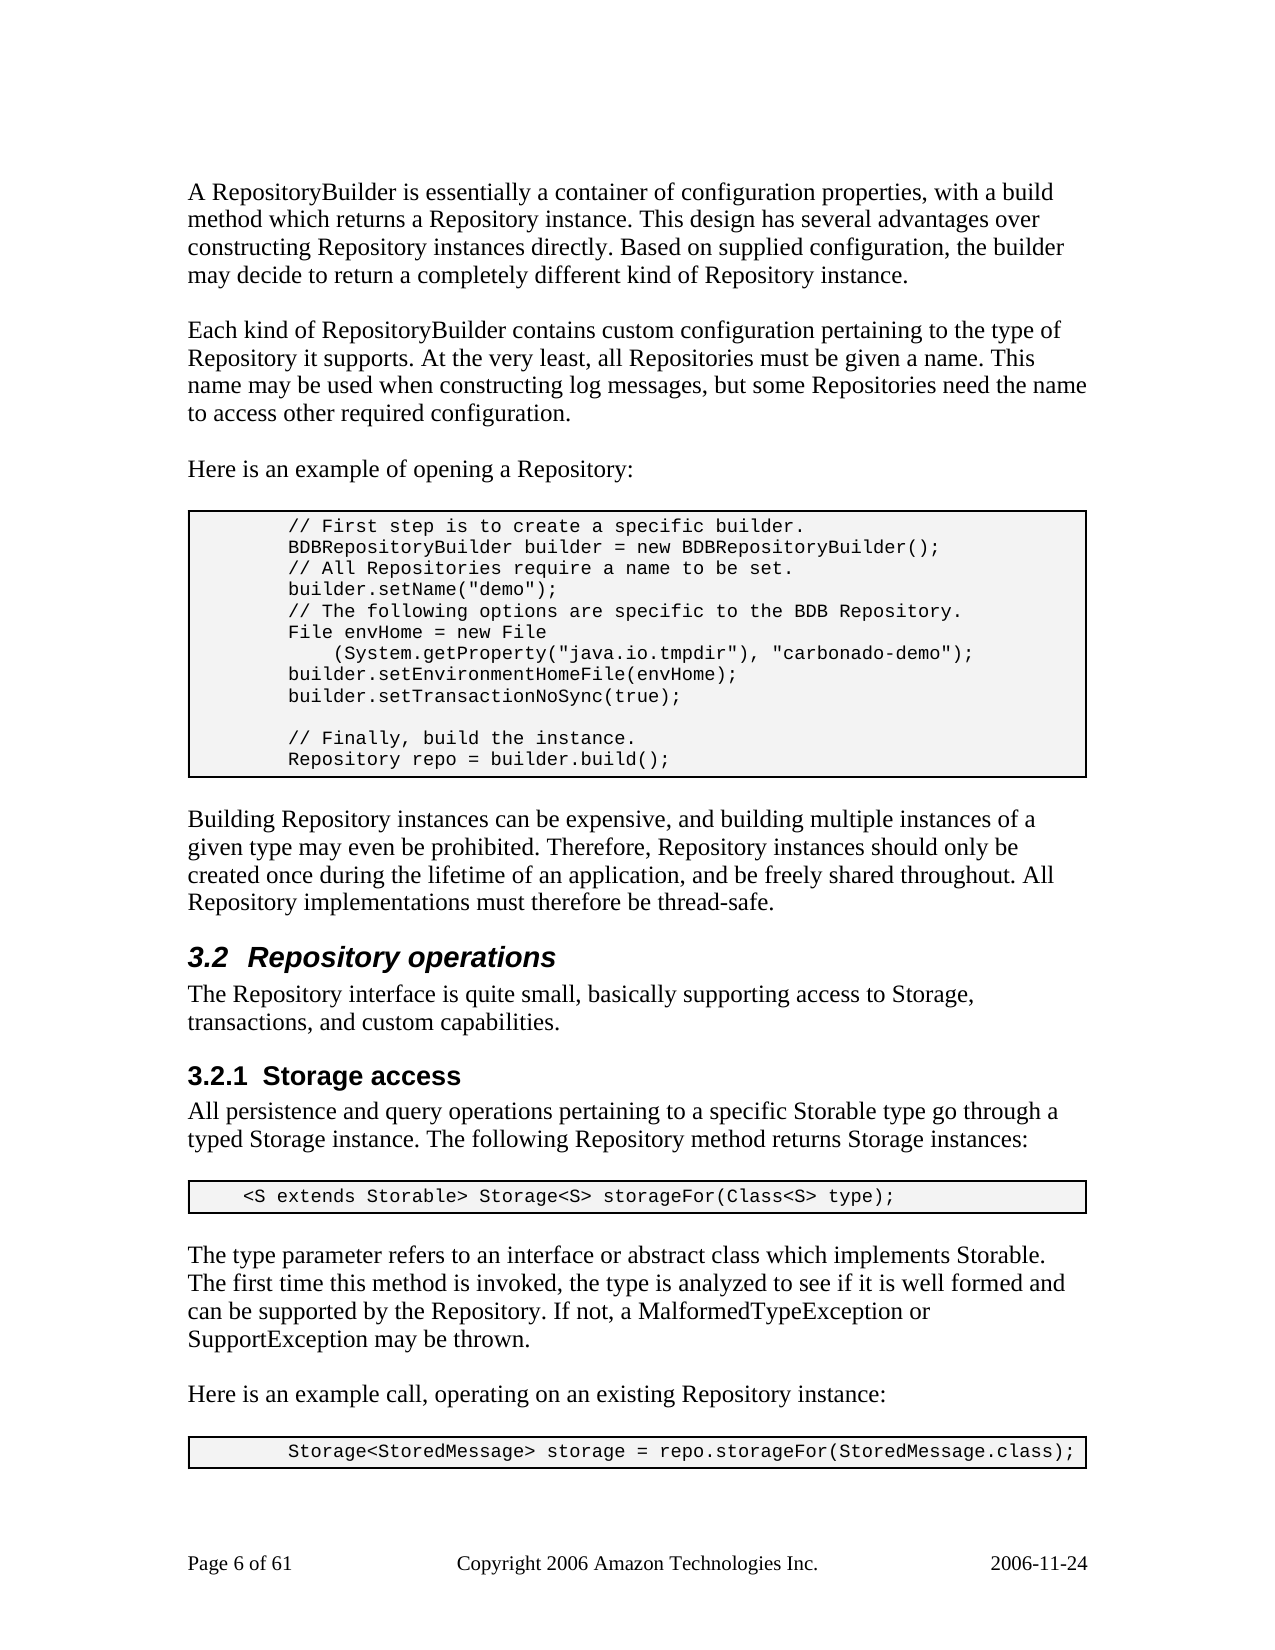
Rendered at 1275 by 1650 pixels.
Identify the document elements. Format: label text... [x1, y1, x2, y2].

text (System.getProperty("java.io.tmpdir"), "carbonado-demo"); [190, 638, 1085, 659]
text The Repository interface is quite small, basically supporting access to Storage, transactions, and custom capabilities. [187, 980, 1087, 1036]
text Repository repo = builder.build(); [190, 744, 1085, 776]
text builder.setTransactionNoSync(true); [190, 680, 1085, 701]
subtitle Storage access [187, 1061, 1087, 1091]
text The type parameter refers to an interface or abstract class which implements Storable. The first time this method is invoked, the type is analyzed to see if it is well formed and can be supported by the Repository. If not, a MalformedTypeException or SupportException may be thrown. [187, 1242, 1087, 1352]
subtitle Repository operations [187, 941, 1087, 974]
text Each kind of RepositoryBuilder contains custom configuration pertaining to the type of Repository it supports. At the very least, all Repositories must be given a name. This name may be used when constructing log messages, but some Repositories need the name to access other required configuration. [187, 316, 1087, 427]
text // All Repositories require a name to be set. [190, 553, 1085, 574]
text builder.setName("demo"); [190, 574, 1085, 595]
text Here is an example call, operating on an existing Repository instance: [187, 1380, 1087, 1408]
text <S extends Storable> Storage<S> storageFor(Class<S> type); [190, 1182, 1085, 1212]
text A RepositoryBuilder is essentially a container of configuration properties, with a build method which returns a Repository instance. This design has several advantages over constructing Repository instances directly. Based on supplied configuration, the builder may decide to return a completely different kind of Repository instance. [187, 178, 1087, 288]
text BDBRepositoryBuilder builder = new BDBRepositoryBuilder(); [190, 531, 1085, 553]
text // Finally, build the instance. [190, 723, 1085, 744]
text builder.setEnvironmentHomeFile(envHome); [190, 659, 1085, 680]
text // First step is to create a specific builder. [190, 512, 1085, 531]
text Storage<StoredMessage> storage = repo.storageFor(StoredMessage.class); [190, 1438, 1085, 1467]
text Building Repository instances can be expensive, and building multiple instances of a given type may even be prohibited. Therefore, Repository instances should only be created once during the lifetime of an application, and be freely shared throughout. All Repository implementations must therefore be thread-safe. [187, 805, 1087, 916]
text Here is an example of opening a Repository: [187, 455, 1087, 482]
text All persistence and query operations pertaining to a specific Storable type go through a typed Storage instance. The following Repository method returns Storage instances: [187, 1097, 1087, 1152]
text File envHome = new File [190, 616, 1085, 638]
text // The following options are specific to the BDB Repository. [190, 595, 1085, 616]
